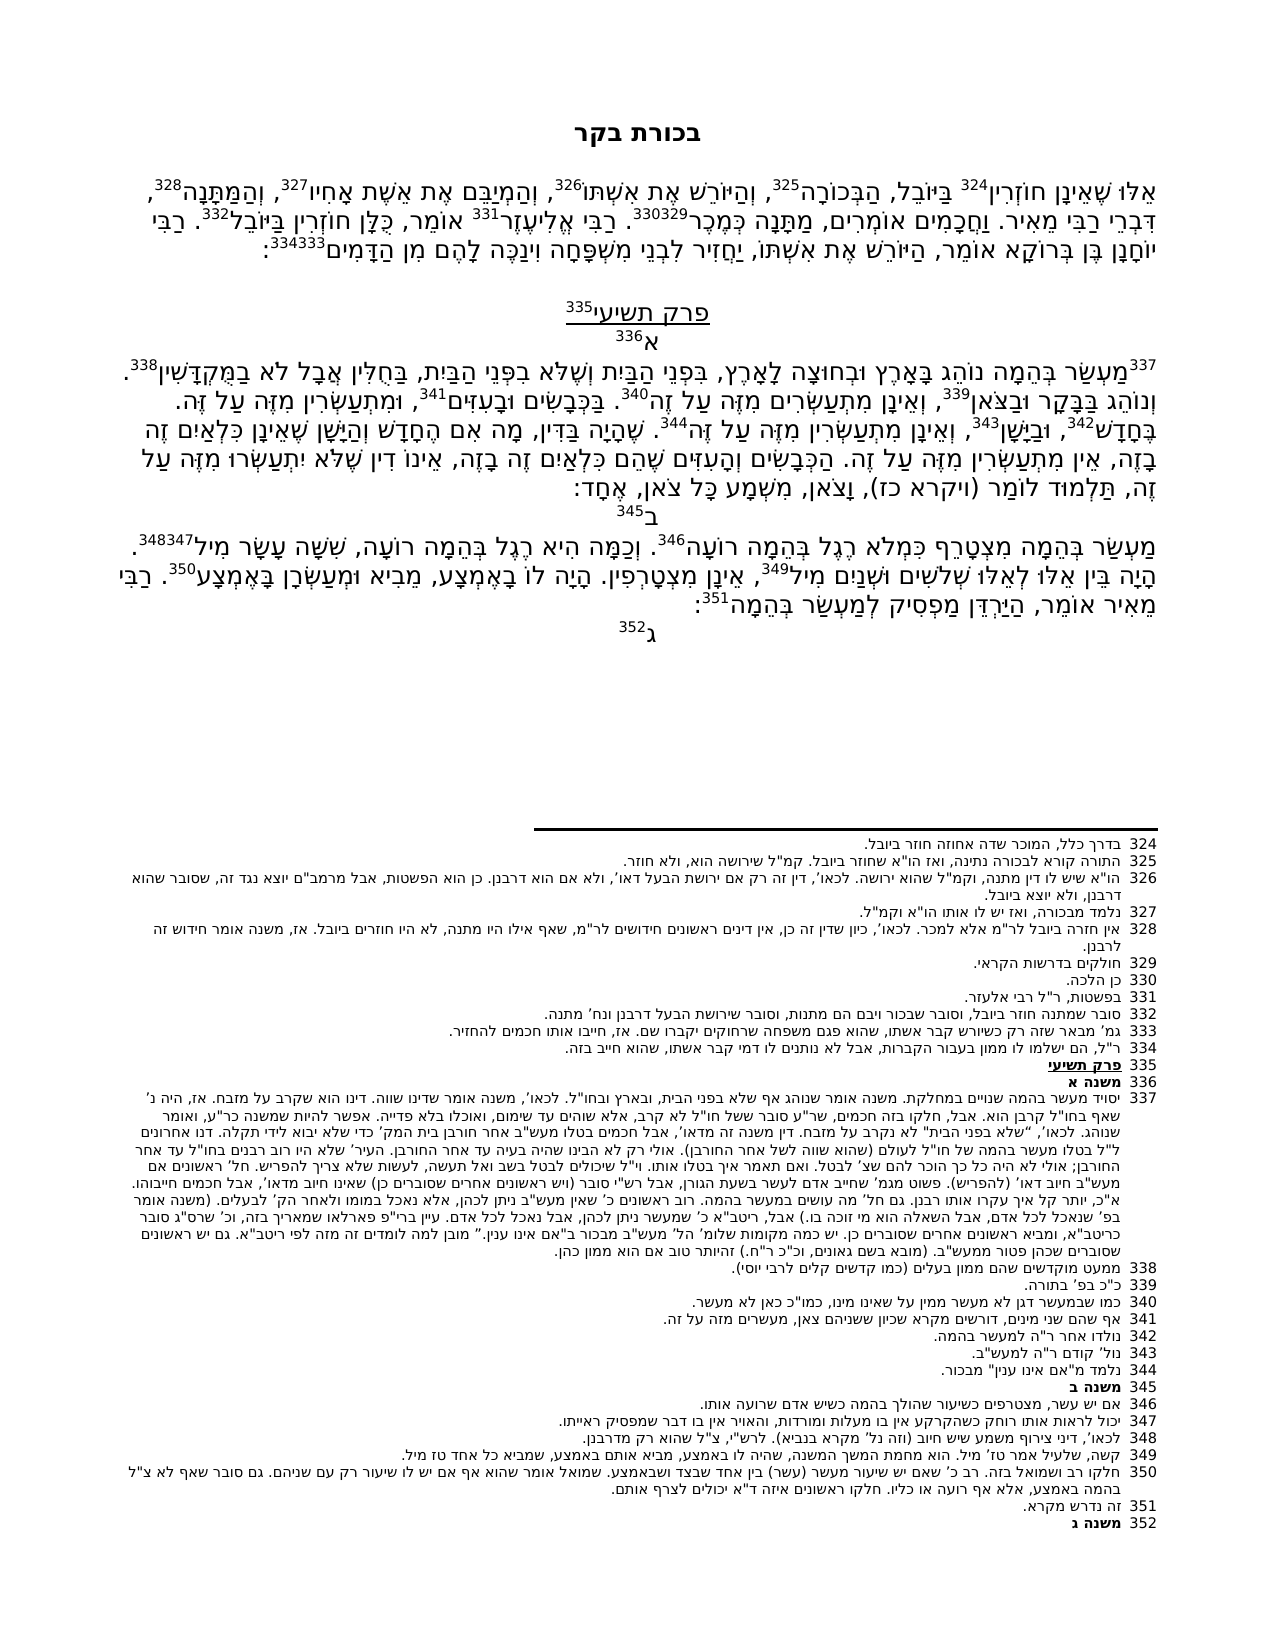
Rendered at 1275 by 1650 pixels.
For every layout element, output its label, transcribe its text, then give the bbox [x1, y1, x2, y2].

text משנה ב [118, 1379, 1157, 1396]
text זה נדרש מקרא. [118, 1498, 1157, 1515]
text אֵלּוּ שֶׁאֵינָן חוֹזְרִין בַּיּוֹבֵל, הַבְּכוֹרָה, וְהַיּוֹרֵשׁ אֶת אִשְׁתּוֹ, וְהַמְיַבֵּם אֶת אֵשֶׁת אָחִיו, וְהַמַּתָּנָה, דִּבְרֵי רַבִּי מֵאִיר. וַחֲכָמִים אוֹמְרִים, מַתָּנָה כְּמֶכֶר. רַבִּי אֱלִיעֶזֶר אוֹמֵר, כֻּלָּן חוֹזְרִין בַּיּוֹבֵל. רַבִּי יוֹחָנָן בֶּן בְּרוֹקָא אוֹמֵר, הַיּוֹרֵשׁ אֶת אִשְׁתּוֹ, יַחֲזִיר לִבְנֵי מִשְׁפָּחָה וִינַכֶּה לָהֶם מִן הַדָּמִים: [118, 177, 1157, 264]
text לכאו’, דיני צירוף משמע שיש חיוב (וזה נל’ מקרא בנביא). לרש"י, צ"ל שהוא רק מדרבנן. [118, 1430, 1157, 1447]
text קשה, שלעיל אמר טז’ מיל. הוא מחמת המשך המשנה, שהיה לו באמצע, מביא אותם באמצע, שמביא כל אחד טז מיל. [118, 1447, 1157, 1464]
text חולקים בדרשות הקראי. [118, 954, 1157, 972]
text א [118, 327, 1157, 357]
text ג [118, 619, 1157, 648]
text הו"א שיש לו דין מתנה, וקמ"ל שהוא ירושה. לכאו’, דין זה רק אם ירושת הבעל דאו’, ולא אם הוא דרבנן. כן הוא הפשטות, אבל מרמב"ם יוצא נגד זה, שסובר שהוא דרבנן, ולא יוצא ביובל. [118, 870, 1157, 904]
text משנה א [118, 1073, 1157, 1090]
text סובר שמתנה חוזר ביובל, וסובר שבכור ויבם הם מתנות, וסובר שירושת הבעל דרבנן ונח’ מתנה. [118, 1006, 1157, 1022]
text יכול לראות אותו רוחק כשהקרקע אין בו מעלות ומורדות, והאויר אין בו דבר שמפסיק ראייתו. [118, 1413, 1157, 1430]
text פרק תשיעי [118, 298, 1157, 327]
text גמ’ מבאר שזה רק כשיורש קבר אשתו, שהוא פגם משפחה שרחוקים יקברו שם. אז, חייבו אותו חכמים להחזיר. [118, 1022, 1157, 1039]
text כן הלכה. [118, 972, 1157, 988]
text חלקו רב ושמואל בזה. רב כ’ שאם יש שיעור מעשר (עשר) בין אחד שבצד ושבאמצע. שמואל אומר שהוא אף אם יש לו שיעור רק עם שניהם. גם סובר שאף לא צ"ל בהמה באמצע, אלא אף רועה או כליו. חלקו ראשונים איזה ד"א יכולים לצרף אותם. [118, 1464, 1157, 1498]
text פרק תשיעי [118, 1056, 1157, 1073]
text נולדו אחר ר"ה למעשר בהמה. [118, 1328, 1157, 1345]
text התורה קורא לבכורה נתינה, ואז הו"א שחוזר ביובל. קמ"ל שירושה הוא, ולא חוזר. [118, 853, 1157, 870]
text אם יש עשר, מצטרפים כשיעור שהולך בהמה כשיש אדם שרועה אותו. [118, 1396, 1157, 1413]
text בפשטות, ר"ל רבי אלעזר. [118, 988, 1157, 1006]
text נלמד מ"אם אינו ענין" מבכור. [118, 1362, 1157, 1379]
text מַעְשַׂר בְּהֵמָה מִצְטָרֵף כִּמְלֹא רֶגֶל בְּהֵמָה רוֹעָה. וְכַמָּה הִיא רֶגֶל בְּהֵמָה רוֹעָה, שִׁשָּׁה עָשָׂר מִיל. הָיָה בֵּין אֵלּוּ לְאֵלּוּ שְׁלשִׁים וּשְׁנַיִם מִיל, אֵינָן מִצְטָרְפִין. הָיָה לוֹ בָאֶמְצָע, מֵבִיא וּמְעַשְּׂרָן בָּאֶמְצָע. רַבִּי מֵאִיר אוֹמֵר, הַיַּרְדֵּן מַפְסִיק לְמַעְשַׂר בְּהֵמָה: [118, 532, 1157, 619]
text כ"כ בפ’ בתורה. [118, 1277, 1157, 1294]
text כמו שבמעשר דגן לא מעשר ממין על שאינו מינו, כמו"כ כאן לא מעשר. [118, 1294, 1157, 1311]
text ב [118, 502, 1157, 532]
text משנה ג [118, 1515, 1157, 1532]
text יסויד מעשר בהמה שנויים במחלקת. משנה אומר שנוהג אף שלא בפני הבית, ובארץ ובחו"ל. לכאו’, משנה אומר שדינו שווה. דינו הוא שקרב על מזבח. אז, היה נ’ שאף בחו"ל קרבן הוא. אבל, חלקו בזה חכמים, שר"ע סובר ששל חו"ל לא קרב, אלא שוהים עד שימום, ואוכלו בלא פדייה. אפשר להיות שמשנה כר"ע, ואומר שנוהג. לכאו’, “שלא בפני הבית" לא נקרב על מזבח. דין משנה זה מדאו’, אבל חכמים בטלו מעש"ב אחר חורבן בית המק’ כדי שלא יבוא לידי תקלה. דנו אחרונים ל"ל בטלו מעשר בהמה של חו"ל לעולם (שהוא שווה לשל אחר החורבן). אולי רק לא הבינו שהיה בעיה עד אחר החורבן. העיר’ שלא היו רוב רבנים בחו"ל עד אחר החורבן; אולי לא היה כל כך הוכר להם שצ’ לבטל. ואם תאמר איך בטלו אותו. וי"ל שיכולים לבטל בשב ואל תעשה, לעשות שלא צריך להפריש. חל’ ראשונים אם מעש"ב חיוב דאו’ (להפריש). פשוט מגמ’ שחייב אדם לעשר בשעת הגורן, אבל רש"י סובר (ויש ראשונים אחרים שסוברים כן) שאינו חיוב מדאו’, אבל חכמים חייבוהו. א"כ, יותר קל איך עקרו אותו רבנן. גם חל’ מה עושים במעשר בהמה. רוב ראשונים כ’ שאין מעש"ב ניתן לכהן, אלא נאכל במומו ולאחר הק’ לבעלים. (משנה אומר בפ’ שנאכל לכל אדם, אבל השאלה הוא מי זוכה בו.) אבל, ריטב"א כ’ שמעשר ניתן לכהן, אבל נאכל לכל אדם. עיין ברי"פ פארלאו שמאריך בזה, וכ’ שרס"ג סובר כריטב"א, ומביא ראשונים אחרים שסוברים כן. יש כמה מקומות שלומ’ הל’ מעש"ב מבכור ב"אם אינו ענין.” מובן למה לומדים זה מזה לפי ריטב"א. גם יש ראשונים שסוברים שכהן פטור ממעש"ב. (מובא בשם גאונים, וכ"כ ר"ח.) זהיותר טוב אם הוא ממון כהן. [118, 1090, 1157, 1260]
text אין חזרה ביובל לר"מ אלא למכר. לכאו’, כיון שדין זה כן, אין דינים ראשונים חידושים לר"מ, שאף אילו היו מתנה, לא היו חוזרים ביובל. אז, משנה אומר חידוש זה לרבנן. [118, 921, 1157, 954]
text ר"ל, הם ישלמו לו ממון בעבור הקברות, אבל לא נותנים לו דמי קבר אשתו, שהוא חייב בזה. [118, 1039, 1157, 1056]
text מַעְשַׂר בְּהֵמָה נוֹהֵג בָּאָרֶץ וּבְחוּצָה לָאָרֶץ, בִּפְנֵי הַבַּיִת וְשֶׁלֹּא בִפְּנֵי הַבַּיִת, בַּחֻלִּין אֲבָל לֹא בַמֻּקְדָּשִׁין. וְנוֹהֵג בַּבָּקָר וּבַצֹּאן, וְאֵינָן מִתְעַשְּׂרִים מִזֶּה עַל זֶה. בַּכְּבָשִׂים וּבָעִזִּים, וּמִתְעַשְּׂרִין מִזֶּה עַל זֶּה. בֶּחָדָשׁ, וּבַיָּשָׁן, וְאֵינָן מִתְעַשְּׂרִין מִזֶּה עַל זֶּה. שֶׁהָיָה בַּדִּין, מָה אִם הֶחָדָשׁ וְהַיָּשָׁן שֶׁאֵינָן כִּלְאַיִם זֶה בָזֶה, אֵין מִתְעַשְּׂרִין מִזֶּה עַל זֶה. הַכְּבָשִׂים וְהָעִזִּים שֶׁהֵם כִּלְאַיִם זֶה בָזֶה, אֵינוֹ דִין שֶׁלֹּא יִתְעַשְּׂרוּ מִזֶּה עַל זֶה, תַּלְמוּד לוֹמַר (ויקרא כז), וָצֹאן, מִשְׁמָע כָּל צֹאן, אֶחָד: [118, 357, 1157, 502]
text אף שהם שני מינים, דורשים מקרא שכיון ששניהם צאן, מעשרים מזה על זה. [118, 1311, 1157, 1328]
text ממעט מוקדשים שהם ממון בעלים (כמו קדשים קלים לרבי יוסי). [118, 1260, 1157, 1277]
text בדרך כלל, המוכר שדה אחוזה חוזר ביובל. [118, 836, 1157, 853]
text נול’ קודם ר"ה למעש"ב. [118, 1345, 1157, 1362]
text נלמד מבכורה, ואז יש לו אותו הו"א וקמ"ל. [118, 904, 1157, 921]
